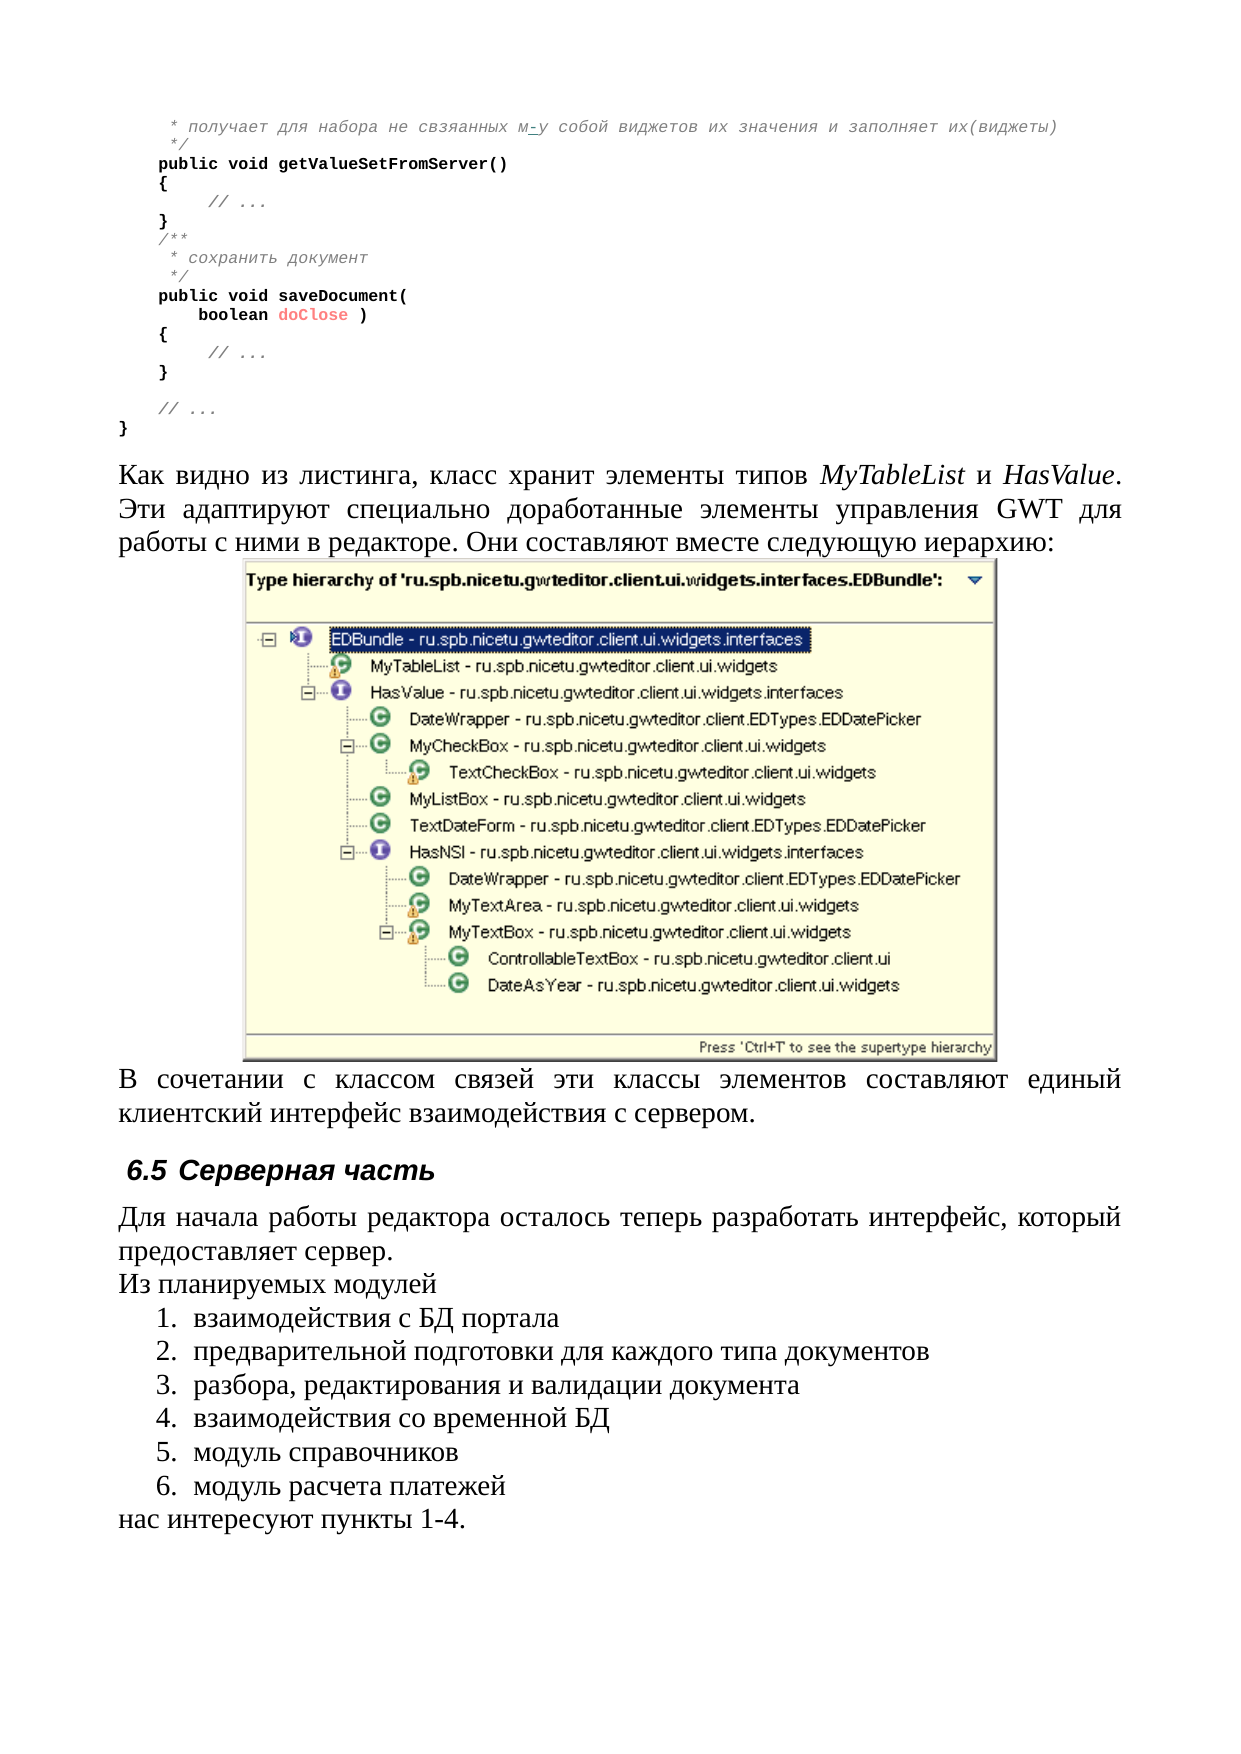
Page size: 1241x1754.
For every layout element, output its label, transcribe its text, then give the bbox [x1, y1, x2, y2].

list модуль справочников [156, 1434, 1122, 1468]
text } [118, 420, 1122, 439]
text // ... [118, 401, 1122, 420]
text */ [118, 137, 1122, 156]
text // ... [118, 193, 1122, 212]
list предварительной подготовки для каждого типа документов [156, 1333, 1122, 1367]
text нас интересуют пункты 1-4. [118, 1501, 1122, 1535]
text Как видно из листинга, класс хранит элементы типов MyTableList и HasValue. Эти адаптируют специально доработанные элементы управления GWT для работы с ними в редакторе. Они составляют вместе следующую иерархию: [118, 457, 1122, 558]
text public void getValueSetFromServer() [118, 156, 1122, 175]
text */ [118, 269, 1122, 288]
text Из планируемых модулей [118, 1266, 1122, 1300]
subtitle Серверная часть [118, 1153, 1122, 1187]
text Для начала работы редактора осталось теперь разработать интерфейс, который предоставляет сервер. [118, 1199, 1122, 1266]
picture [242, 558, 998, 1062]
text } [118, 212, 1122, 231]
text В сочетании с классом связей эти классы элементов составляют единый клиентский интерфейс взаимодействия с сервером. [118, 558, 1122, 1128]
text boolean doClose ) [118, 307, 1122, 326]
text { [118, 326, 1122, 344]
list взаимодействия с БД портала [156, 1300, 1122, 1333]
text } [118, 363, 1122, 382]
text // ... [118, 344, 1122, 363]
list разбора, редактирования и валидации документа [156, 1367, 1122, 1401]
list модуль расчета платежей [156, 1468, 1122, 1501]
text * сохранить документ [118, 250, 1122, 269]
text public void saveDocument( [118, 288, 1122, 307]
text * получает для набора не свзяанных м-у собой виджетов их значения и заполняет их(виджеты) [118, 118, 1122, 137]
text /** [118, 231, 1122, 250]
text { [118, 175, 1122, 193]
list взаимодействия со временной БД [156, 1401, 1122, 1434]
